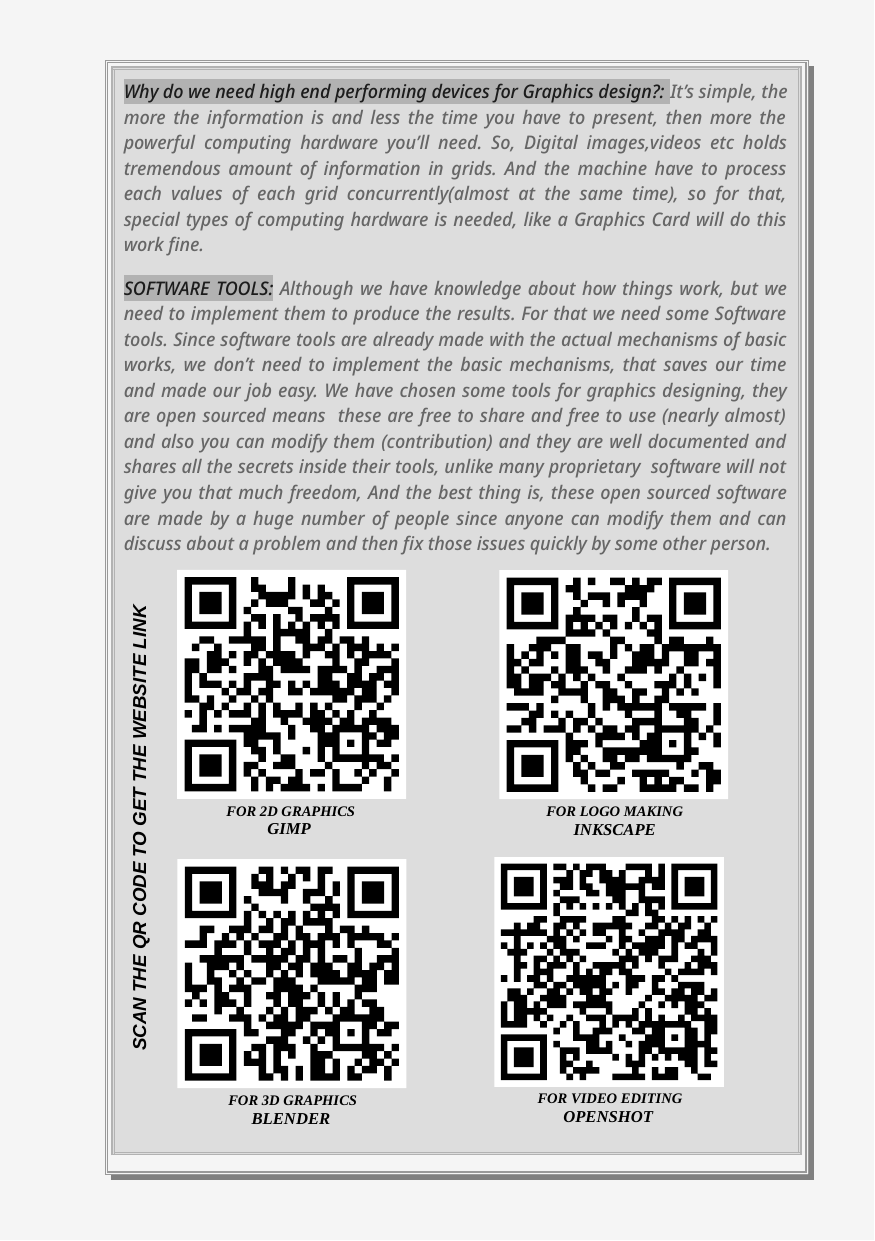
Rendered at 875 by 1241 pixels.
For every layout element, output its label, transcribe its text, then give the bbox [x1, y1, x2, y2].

text Why do we need high end performing devices for Graphics design?: It’s simple, the more the information is and less the time you have to present, then more the powerful computing hardware you’ll need. So, Digital images,videos etc holds tremendous amount of information in grids. And the machine have to process each values of each grid concurrently(almost at the same time), so for that, special types of computing hardware is needed, like a Graphics Card will do this work fine. [115, 70, 798, 257]
text SOFTWARE TOOLS: Although we have knowledge about how things work, but we need to implement them to produce the results. For that we need some Software tools. Since software tools are already made with the actual mechanisms of basic works, we don’t need to implement the basic mechanisms, that saves our time and made our job easy. We have chosen some tools for graphics designing, they are open sourced means these are free to share and free to use (nearly almost) and also you can modify them (contribution) and they are well documented and shares all the secrets inside their tools, unlike many proprietary software will not give you that much freedom, And the best thing is, these open sourced software are made by a huge number of people since anyone can modify them and can discuss about a problem and then fix those issues quickly by some other person. [115, 263, 798, 556]
